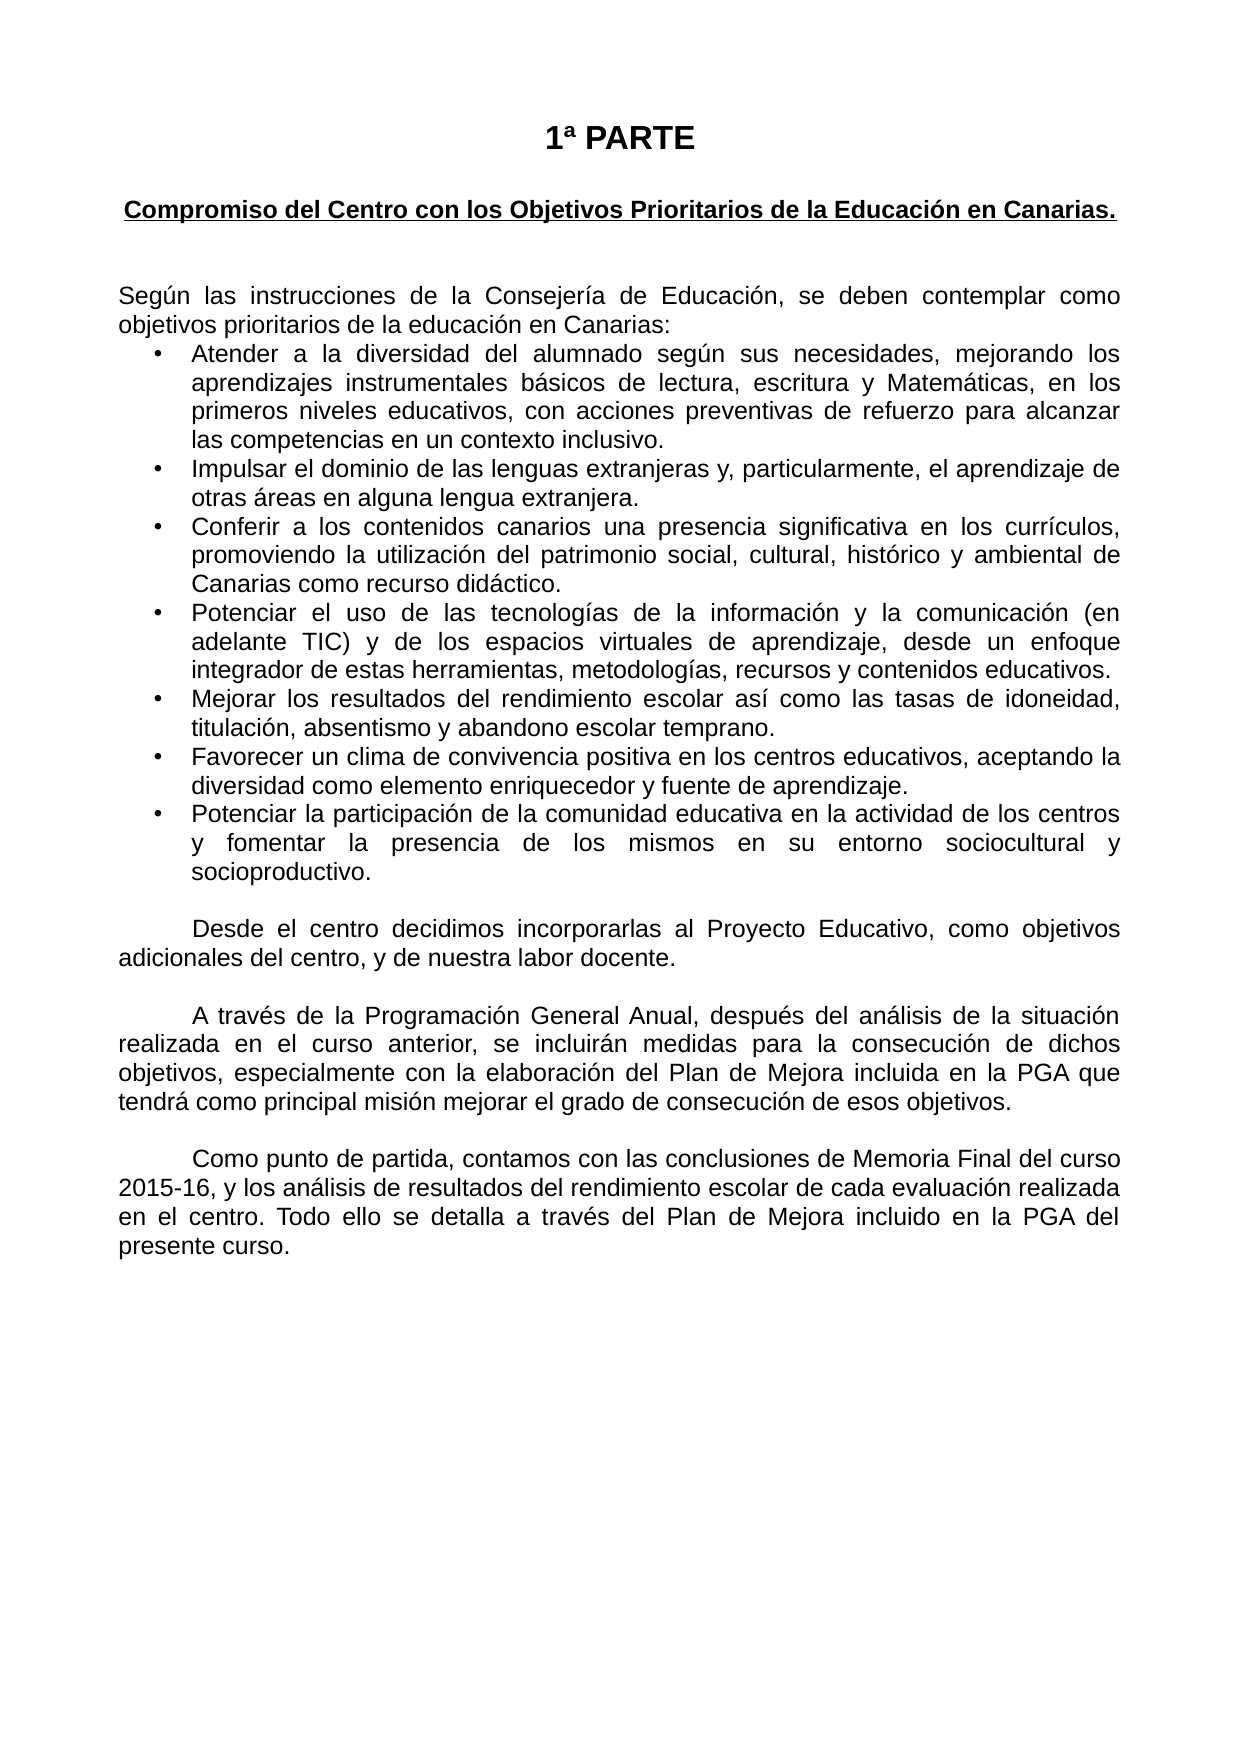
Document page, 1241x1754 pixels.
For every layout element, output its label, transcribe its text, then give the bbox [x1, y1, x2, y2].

text A través de la Programación General Anual, después del análisis de la situación realizada en el curso anterior, se incluirán medidas para la consecución de dichos objetivos, especialmente con la elaboración del Plan de Mejora incluida en la PGA que tendrá como principal misión mejorar el grado de consecución de esos objetivos. [118, 1001, 1122, 1116]
text Compromiso del Centro con los Objetivos Prioritarios de la Educación en Canarias. [118, 195, 1122, 224]
text Según las instrucciones de la Consejería de Educación, se deben contemplar como objetivos prioritarios de la educación en Canarias: [118, 281, 1122, 339]
list Conferir a los contenidos canarios una presencia significativa en los currículos, promoviendo la utilización del patrimonio social, cultural, histórico y ambiental de Canarias como recurso didáctico. [153, 511, 1122, 598]
text 1ª PARTE [118, 118, 1122, 157]
list Potenciar el uso de las tecnologías de la información y la comunicación (en adelante TIC) y de los espacios virtuales de aprendizaje, desde un enfoque integrador de estas herramientas, metodologías, recursos y contenidos educativos. [153, 598, 1122, 684]
text Como punto de partida, contamos con las conclusiones de Memoria Final del curso 2015-16, y los análisis de resultados del rendimiento escolar de cada evaluación realizada en el centro. Todo ello se detalla a través del Plan de Mejora incluido en la PGA del presente curso. [118, 1144, 1122, 1259]
list Favorecer un clima de convivencia positiva en los centros educativos, aceptando la diversidad como elemento enriquecedor y fuente de aprendizaje. [153, 742, 1122, 799]
list Impulsar el dominio de las lenguas extranjeras y, particularmente, el aprendizaje de otras áreas en alguna lengua extranjera. [153, 454, 1122, 511]
list Mejorar los resultados del rendimiento escolar así como las tasas de idoneidad, titulación, absentismo y abandono escolar temprano. [153, 684, 1122, 742]
list Potenciar la participación de la comunidad educativa en la actividad de los centros y fomentar la presencia de los mismos en su entorno sociocultural y socioproductivo. [153, 799, 1122, 886]
text Desde el centro decidimos incorporarlas al Proyecto Educativo, como objetivos adicionales del centro, y de nuestra labor docente. [118, 914, 1122, 972]
list Atender a la diversidad del alumnado según sus necesidades, mejorando los aprendizajes instrumentales básicos de lectura, escritura y Matemáticas, en los primeros niveles educativos, con acciones preventivas de refuerzo para alcanzar las competencias en un contexto inclusivo. [153, 339, 1122, 454]
